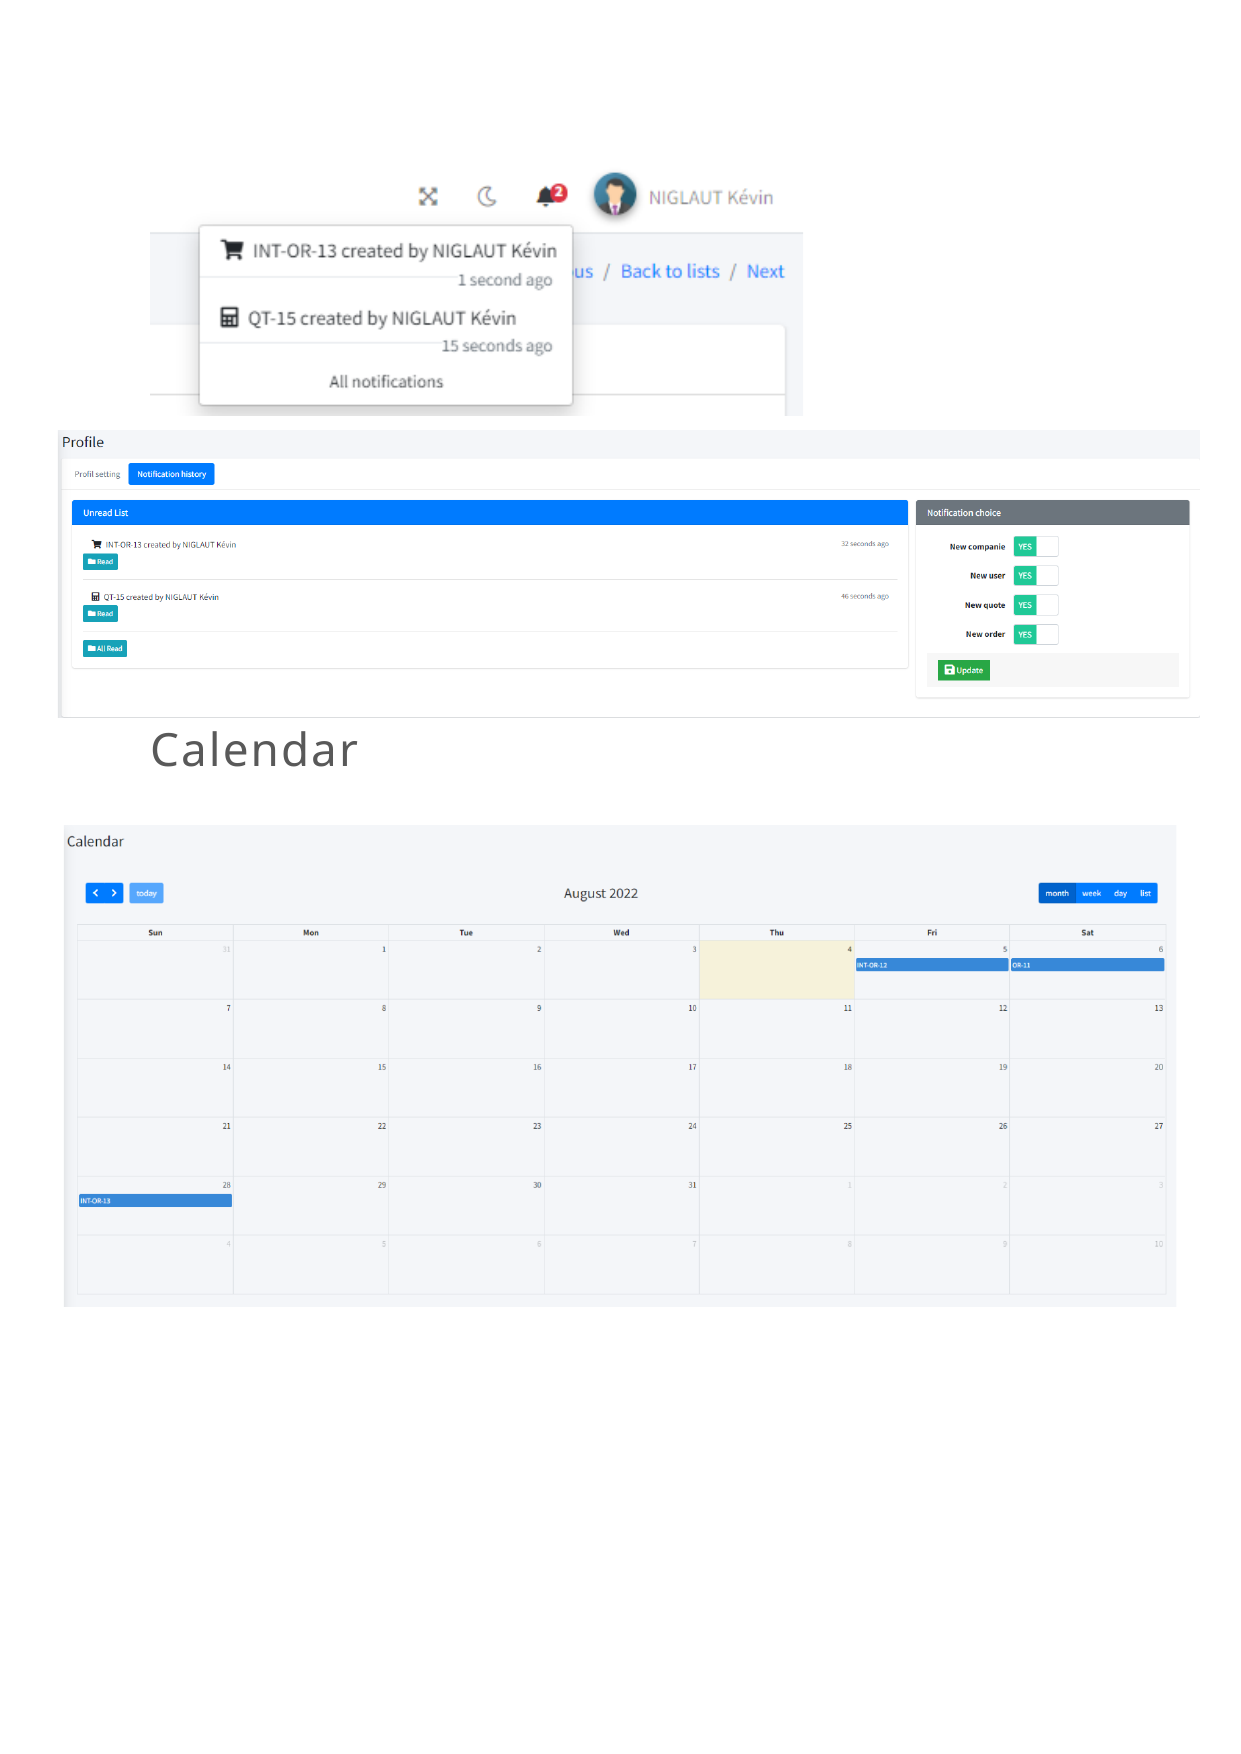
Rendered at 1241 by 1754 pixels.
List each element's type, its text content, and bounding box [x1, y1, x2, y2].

subtitle Calendar [150, 718, 1090, 780]
